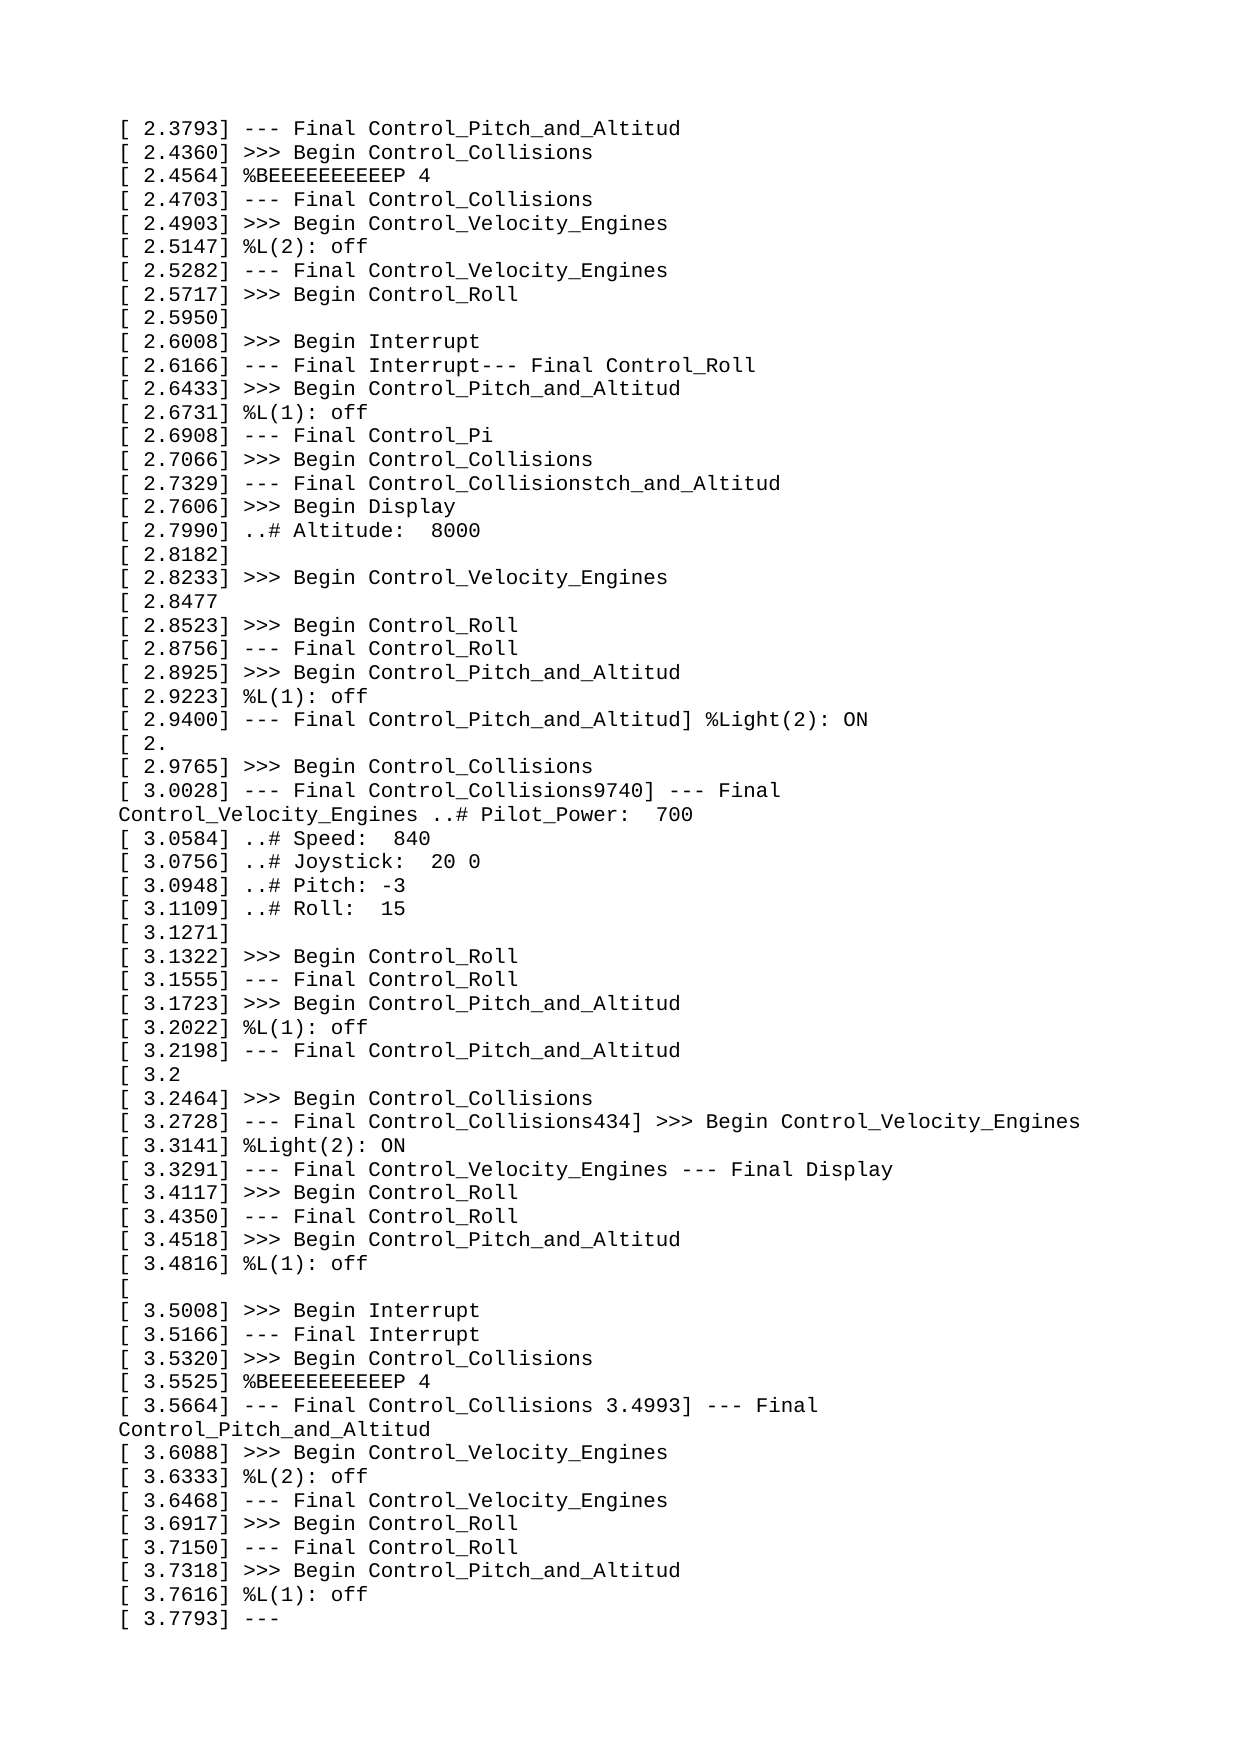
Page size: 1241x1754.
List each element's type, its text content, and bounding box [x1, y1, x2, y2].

text [ 3.2728] --- Final Control_Collisions434] >>> Begin Control_Velocity_Engines [118, 1111, 1122, 1135]
text [ 2.7066] >>> Begin Control_Collisions [118, 449, 1122, 473]
text [ [118, 1277, 1122, 1300]
text [ 3.2022] %L(1): off [118, 1017, 1122, 1040]
text [ 3.5008] >>> Begin Interrupt [118, 1300, 1122, 1324]
text [ 3.6917] >>> Begin Control_Roll [118, 1513, 1122, 1537]
text [ 2.4903] >>> Begin Control_Velocity_Engines [118, 213, 1122, 236]
text [ 3.2464] >>> Begin Control_Collisions [118, 1088, 1122, 1111]
text [ 2.5717] >>> Begin Control_Roll [118, 284, 1122, 307]
text [ 2.9400] --- Final Control_Pitch_and_Altitud] %Light(2): ON [118, 709, 1122, 733]
text [ 3.4117] >>> Begin Control_Roll [118, 1182, 1122, 1206]
text [ 3.3291] --- Final Control_Velocity_Engines --- Final Display [118, 1158, 1122, 1182]
text [ 3.1555] --- Final Control_Roll [118, 969, 1122, 993]
text [ 3.5664] --- Final Control_Collisions 3.4993] --- Final Control_Pitch_and_Altitud [118, 1395, 1122, 1442]
text [ 3.7318] >>> Begin Control_Pitch_and_Altitud [118, 1561, 1122, 1584]
text [ 3.6088] >>> Begin Control_Velocity_Engines [118, 1442, 1122, 1466]
text [ 2.6433] >>> Begin Control_Pitch_and_Altitud [118, 378, 1122, 402]
text [ 2.6008] >>> Begin Interrupt [118, 331, 1122, 354]
text [ 3.2 [118, 1064, 1122, 1088]
text [ 2.8182] [118, 544, 1122, 567]
text [ 2.6731] %L(1): off [118, 402, 1122, 426]
text [ 3.2198] --- Final Control_Pitch_and_Altitud [118, 1040, 1122, 1064]
text [ 3.1322] >>> Begin Control_Roll [118, 946, 1122, 969]
text [ 3.0756] ..# Joystick: 20 0 [118, 851, 1122, 875]
text [ 3.7616] %L(1): off [118, 1584, 1122, 1608]
text [ 3.4518] >>> Begin Control_Pitch_and_Altitud [118, 1229, 1122, 1253]
text [ 3.1271] [118, 922, 1122, 946]
text [ 2.5950] [118, 307, 1122, 331]
text [ 3.5525] %BEEEEEEEEEEP 4 [118, 1371, 1122, 1395]
text [ 3.5320] >>> Begin Control_Collisions [118, 1348, 1122, 1371]
text [ 2.7329] --- Final Control_Collisionstch_and_Altitud [118, 473, 1122, 496]
text [ 2.9765] >>> Begin Control_Collisions [118, 757, 1122, 780]
text [ 3.6333] %L(2): off [118, 1466, 1122, 1489]
text [ 2.8756] --- Final Control_Roll [118, 638, 1122, 662]
text [ 3.7793] --- [118, 1608, 1122, 1631]
text [ 2.4360] >>> Begin Control_Collisions [118, 142, 1122, 165]
text [ 2.3793] --- Final Control_Pitch_and_Altitud [118, 118, 1122, 142]
text [ 2.4564] %BEEEEEEEEEEP 4 [118, 165, 1122, 189]
text [ 2.9223] %L(1): off [118, 686, 1122, 709]
text [ 3.1109] ..# Roll: 15 [118, 898, 1122, 922]
text [ 3.4350] --- Final Control_Roll [118, 1206, 1122, 1229]
text [ 2.4703] --- Final Control_Collisions [118, 189, 1122, 213]
text [ 3.7150] --- Final Control_Roll [118, 1537, 1122, 1561]
text [ 2. [118, 733, 1122, 757]
text [ 3.0584] ..# Speed: 840 [118, 827, 1122, 851]
text [ 2.6166] --- Final Interrupt--- Final Control_Roll [118, 354, 1122, 378]
text [ 2.7990] ..# Altitude: 8000 [118, 520, 1122, 544]
text [ 3.6468] --- Final Control_Velocity_Engines [118, 1489, 1122, 1513]
text [ 3.1723] >>> Begin Control_Pitch_and_Altitud [118, 993, 1122, 1017]
text [ 2.5282] --- Final Control_Velocity_Engines [118, 260, 1122, 284]
text [ 2.6908] --- Final Control_Pi [118, 426, 1122, 449]
text [ 2.7606] >>> Begin Display [118, 496, 1122, 520]
text [ 2.8925] >>> Begin Control_Pitch_and_Altitud [118, 662, 1122, 686]
text [ 2.8477 [118, 591, 1122, 615]
text [ 2.5147] %L(2): off [118, 236, 1122, 260]
text [ 3.0028] --- Final Control_Collisions9740] --- Final Control_Velocity_Engines ..# Pilot_Power: 700 [118, 780, 1122, 827]
text [ 3.0948] ..# Pitch: -3 [118, 875, 1122, 898]
text [ 3.4816] %L(1): off [118, 1253, 1122, 1277]
text [ 3.5166] --- Final Interrupt [118, 1324, 1122, 1348]
text [ 2.8523] >>> Begin Control_Roll [118, 615, 1122, 638]
text [ 2.8233] >>> Begin Control_Velocity_Engines [118, 567, 1122, 591]
text [ 3.3141] %Light(2): ON [118, 1135, 1122, 1158]
